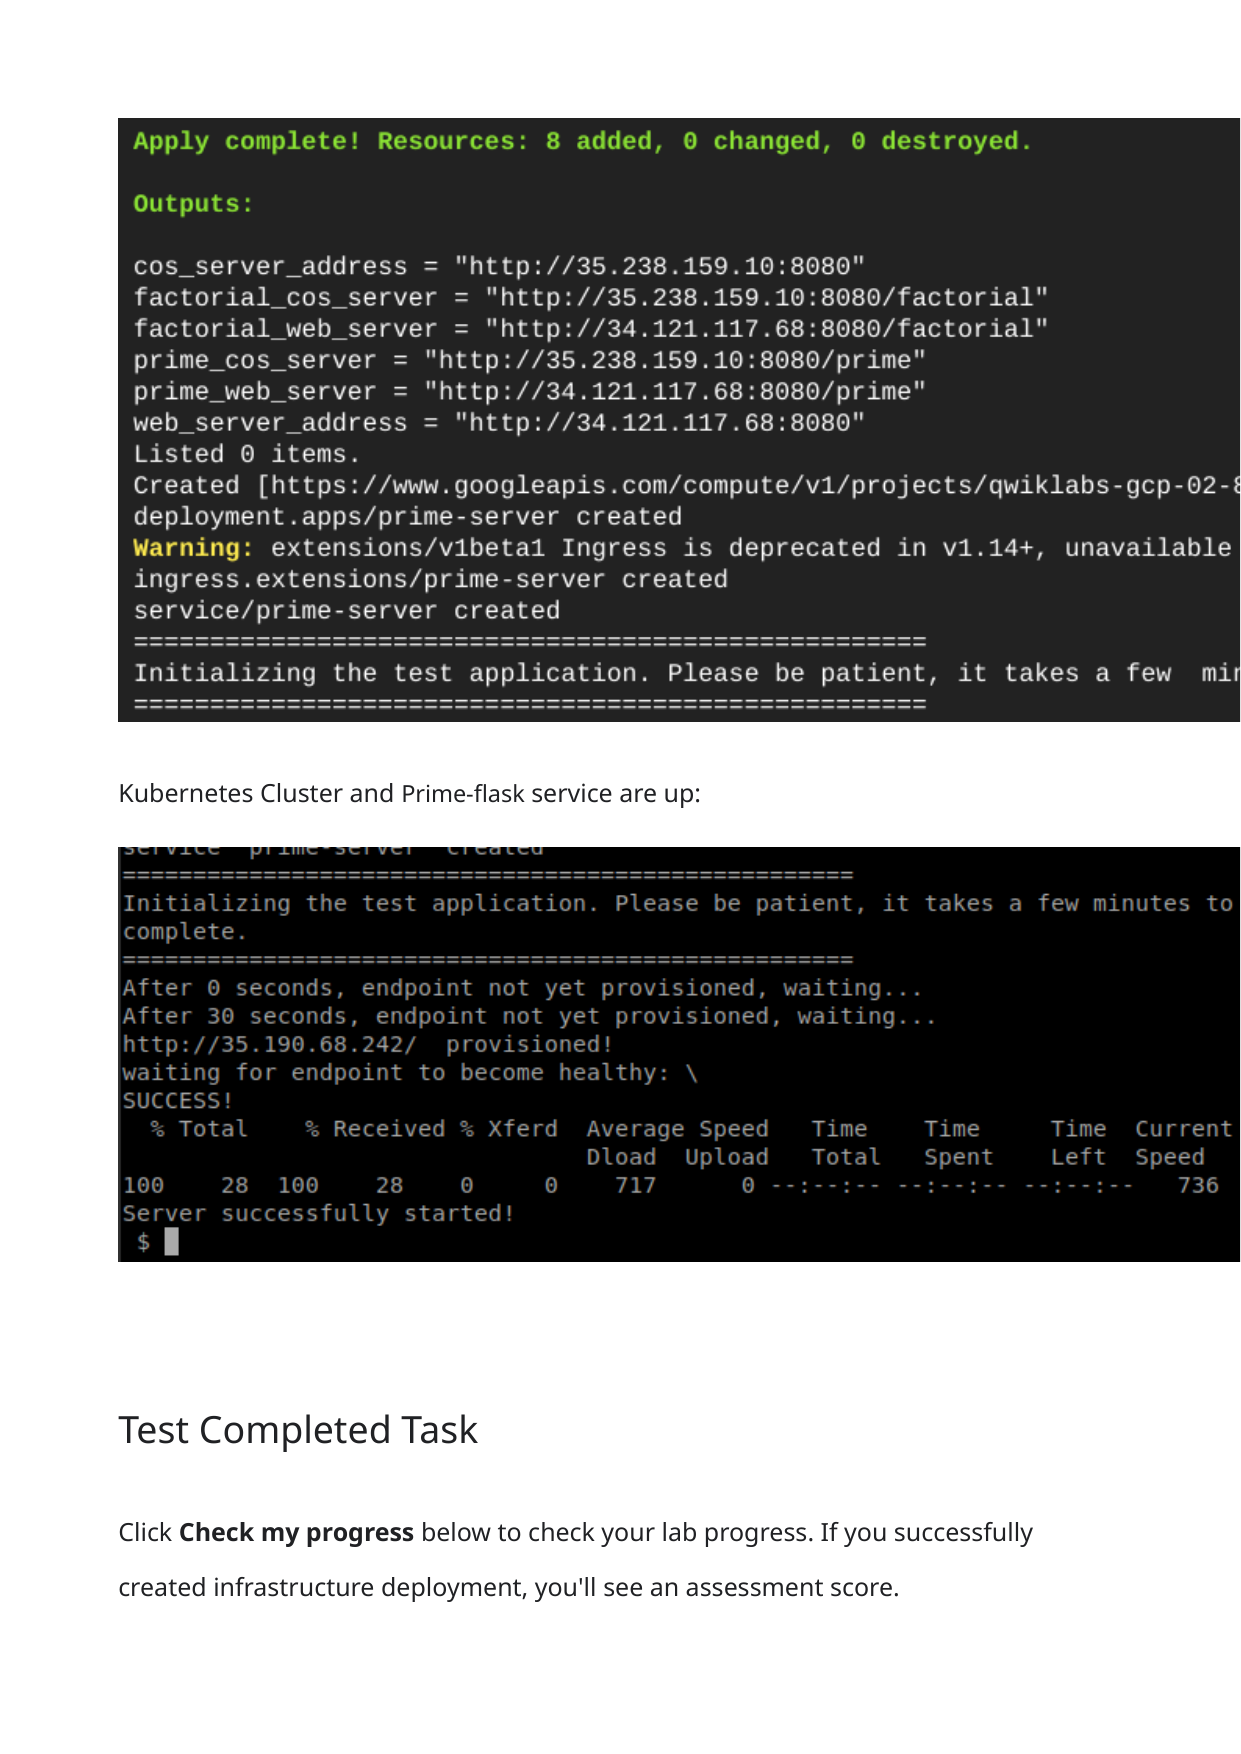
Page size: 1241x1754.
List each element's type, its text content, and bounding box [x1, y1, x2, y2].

picture [118, 118, 1241, 722]
text Kubernetes Cluster and Prime-flask service are up: [118, 776, 1122, 810]
subtitle Test Completed Task [118, 1404, 1122, 1455]
picture [118, 847, 1241, 1262]
text Click Check my progress below to check your lab progress. If you successfully created infrastructure deployment, you'll see an assessment score. [118, 1515, 1122, 1603]
